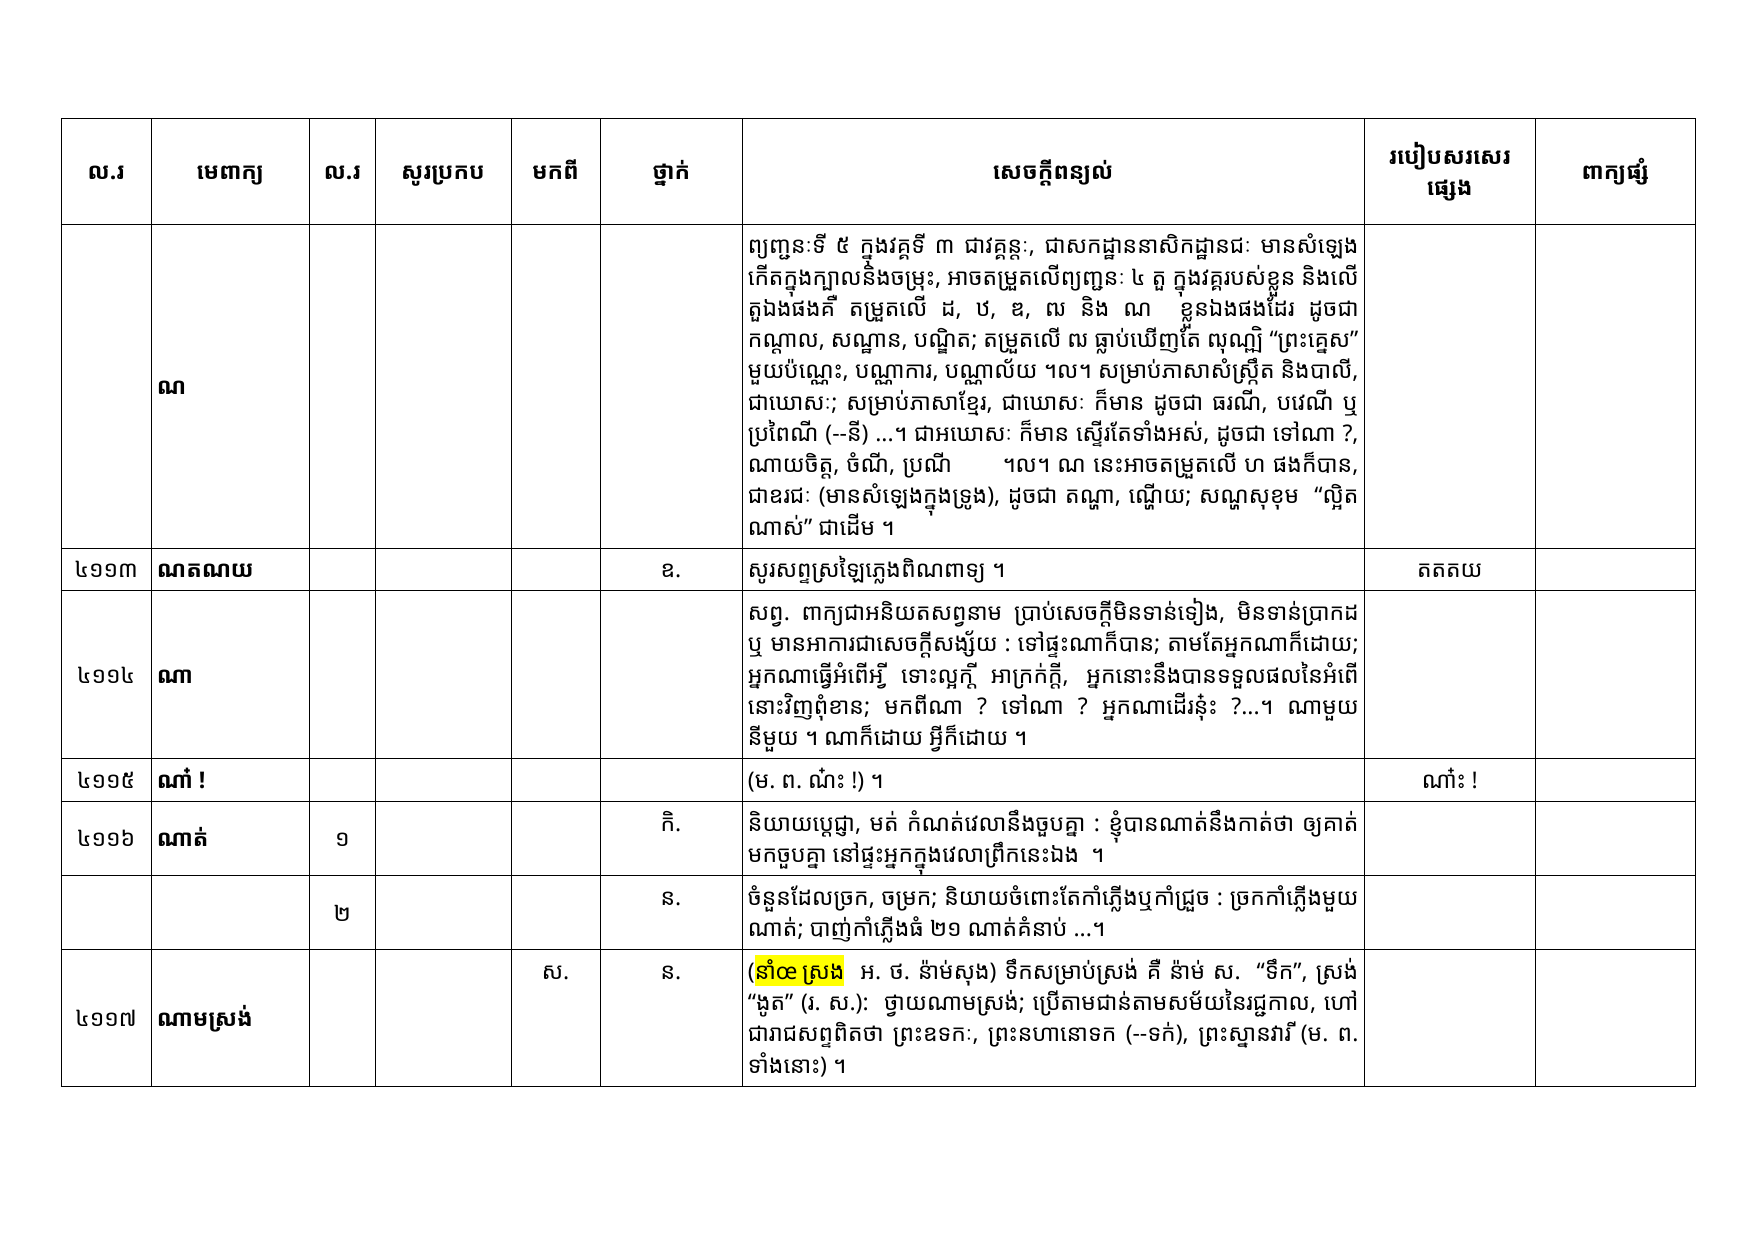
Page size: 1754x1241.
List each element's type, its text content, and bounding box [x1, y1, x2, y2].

table_cell [1536, 802, 1695, 875]
table_cell ន. [601, 950, 742, 1086]
table_header ថ្នាក់ [601, 119, 742, 223]
table_header សូរ​ប្រកប [376, 119, 511, 223]
table_header របៀប​សរសេរ​ផ្សេង [1365, 119, 1535, 223]
table_cell [310, 225, 375, 547]
table_header សេចក្តី​ពន្យល់ [743, 119, 1364, 223]
table_cell [62, 876, 151, 949]
table_cell ៤១១៣ [62, 549, 151, 590]
table_cell [1536, 950, 1695, 1086]
table_cell [1536, 591, 1695, 758]
table_cell ណា៎ ! [152, 759, 309, 801]
table_cell (ម. ព. ណ៎ះ !) ។ [743, 759, 1364, 801]
table_cell [376, 876, 511, 949]
table_cell [512, 802, 600, 875]
table_cell ៤១១៧ [62, 950, 151, 1086]
table_cell ណា [152, 591, 309, 758]
table_cell [310, 950, 375, 1086]
table_cell [512, 876, 600, 949]
table_header ល.រ [310, 119, 375, 223]
table_cell [376, 802, 511, 875]
table_cell សូរ​សព្ទ​ស្រឡៃ​ភ្លេង​ពិណពាទ្យ ។ [743, 549, 1364, 590]
table_header ល.រ [62, 119, 151, 223]
table_cell [1536, 759, 1695, 801]
table_cell [1365, 591, 1535, 758]
table_cell [310, 759, 375, 801]
table_cell ៤១១៥ [62, 759, 151, 801]
table_cell ណាមស្រង់ [152, 950, 309, 1086]
table_cell [601, 759, 742, 801]
table_cell [512, 549, 600, 590]
table_cell [601, 591, 742, 758]
table_cell [376, 225, 511, 547]
table_cell កិ. [601, 802, 742, 875]
table_cell សព្វ. ពាក្យ​ជា​អនិយត​សព្វនាម ប្រាប់​សេចក្ដី​មិន​ទាន់​ទៀង, មិន​ទាន់​ប្រាកដ ឬ មាន​អាការ​ជា​សេចក្ដី​សង្ស័យ : ទៅ​ផ្ទះ​ណា​ក៏​បាន; តាម​តែ​អ្នក​ណា​ក៏​ដោយ; អ្នក​ណា​ធ្វើ​អំពើ​អ្វី ទោះ​ល្អ​ក្ដី អាក្រក់​ក្ដី, អ្នក​នោះ​នឹង​បាន​ទទួល​ផល​នៃ​អំពើ​នោះ​វិញ​ពុំ​ខាន; មក​ពី​ណា ? ទៅ​ណា ? អ្នក​ណា​ដើរ​នុ៎ះ ?...។ ណា​មួយ នីមួយ ។ ណា​ក៏​ដោយ អ្វី​ក៏​ដោយ ។ [743, 591, 1364, 758]
table_cell [601, 225, 742, 547]
table_cell ២ [310, 876, 375, 949]
table_cell [1536, 876, 1695, 949]
table_cell [376, 950, 511, 1086]
table_cell [512, 225, 600, 547]
table_header មក​ពី [512, 119, 600, 223]
table_cell [310, 549, 375, 590]
table_cell ៤១១៦ [62, 802, 151, 875]
table_cell ចំនួន​ដែល​ច្រក, ចម្រក; និយាយ​ចំពោះ​តែ​កាំភ្លើង​ឬ​កាំជ្រួច : ច្រក​កាំភ្លើង​មួយ​ណាត់; បាញ់​កាំភ្លើង​ធំ ២១ ណាត់​គំនាប់ ...។ [743, 876, 1364, 949]
table_header ពាក្យ​ផ្សំ [1536, 119, 1695, 223]
table_cell [376, 549, 511, 590]
table_cell [1365, 802, 1535, 875]
table_cell [1365, 876, 1535, 949]
table_cell [376, 591, 511, 758]
table_cell [512, 759, 600, 801]
table_cell [1365, 225, 1535, 547]
table_cell (នាំœស្រង អ. ថ. ន៉ាម់សុង) ទឹក​សម្រាប់​ស្រង់ គឺ ន៉ាម់ ស. “ទឹក”, ស្រង់ “ងូត” (រ. ស.): ថ្វាយ​ណាមស្រង់; ប្រើ​តាម​ជាន់​តាម​សម័យ​នៃ​រជ្ជកាល, ហៅ​ជា​រាជសព្ទ​ពិត​ថា ព្រះ​ឧទកៈ, ព្រះ​នហានោទក (--ទក់), ព្រះ​ស្នាន​វារី (ម. ព. ទាំង​នោះ) ។ [743, 950, 1364, 1086]
table_cell [310, 591, 375, 758]
table_cell តតតយ [1365, 549, 1535, 590]
table_cell [152, 876, 309, 949]
table_cell ណតណយ [152, 549, 309, 590]
table_cell ណាត់ [152, 802, 309, 875]
table_cell និយាយ​ប្ដេជ្ញា, មត់ កំណត់​វេលា​នឹង​ចួប​គ្នា : ខ្ញុំ​បាន​ណាត់​នឹង​កាត់​ថា ឲ្យ​គាត់​មក​ចួប​គ្នា នៅ​ផ្ទះ​អ្នក​ក្នុង​វេលា​ព្រឹក​នេះ​ឯង ។ [743, 802, 1364, 875]
table_cell ៤១១៤ [62, 591, 151, 758]
table_cell [512, 591, 600, 758]
table_cell [1536, 225, 1695, 547]
table_cell ឧ. [601, 549, 742, 590]
table_cell [1536, 549, 1695, 590]
table_cell ព្យញ្ជនៈ​ទី ៥ ក្នុង​វគ្គទី ៣ ជា​វគ្គន្តៈ, ជា​សកដ្ឋាន​នាសិកដ្ឋានជៈ មាន​សំឡេង​កើត​ក្នុង​ក្បាល​និង​ចម្រុះ, អាច​តម្រួត​លើ​ព្យញ្ជនៈ ៤ តួ ក្នុង​វគ្គ​របស់​ខ្លួន និង​លើ​តួ​ឯង​ផង​គឺ តម្រួត​លើ ដ, ឋ, ឌ, ឍ និង ណ ខ្លួន​ឯង​ផង​ដែរ ដូច​ជា កណ្ដាល, សណ្ឋាន, បណ្ឌិត; តម្រួត​លើ ឍ ធ្លាប់​ឃើញ​តែ ឍុណ្ឍិ “ព្រះ​គ្នេស” មួយ​ប៉ណ្ណេះ, បណ្ណាការ, បណ្ណាល័យ ។ល។ សម្រាប់​ភាសា​សំស្រ្កឹត និង​បាលី, ជា​ឃោសៈ; សម្រាប់​ភាសា​ខ្មែរ, ជា​ឃោសៈ ក៏​មាន ដូច​ជា ធរណី, បវេណី ឬ ប្រពៃណី (--នី) ...។ ជា​អឃោសៈ ក៏​មាន ស្ទើរ​តែ​ទាំងអស់, ដូច​ជា ទៅ​ណា ?, ណាយ​ចិត្ត, ចំណី, ប្រណី ។ល។ ណ នេះ​អាច​តម្រួត​លើ ហ ផង​ក៏​បាន, ជា​ឧរជៈ (មាន​សំឡេង​ក្នុង​ទ្រូង), ដូច​ជា តណ្ហា, ណ្ហើយ; សណ្ហសុខុម “ល្អិត​ណាស់” ជាដើម ។ [743, 225, 1364, 547]
table_cell ន. [601, 876, 742, 949]
table_header មេ​ពាក្យ [152, 119, 309, 223]
table_cell [62, 225, 151, 547]
table_cell [376, 759, 511, 801]
table_cell ណ [152, 225, 309, 547]
table_cell [1365, 950, 1535, 1086]
table_cell ណា៎ះ ! [1365, 759, 1535, 801]
table_cell ១ [310, 802, 375, 875]
table_cell ស. [512, 950, 600, 1086]
